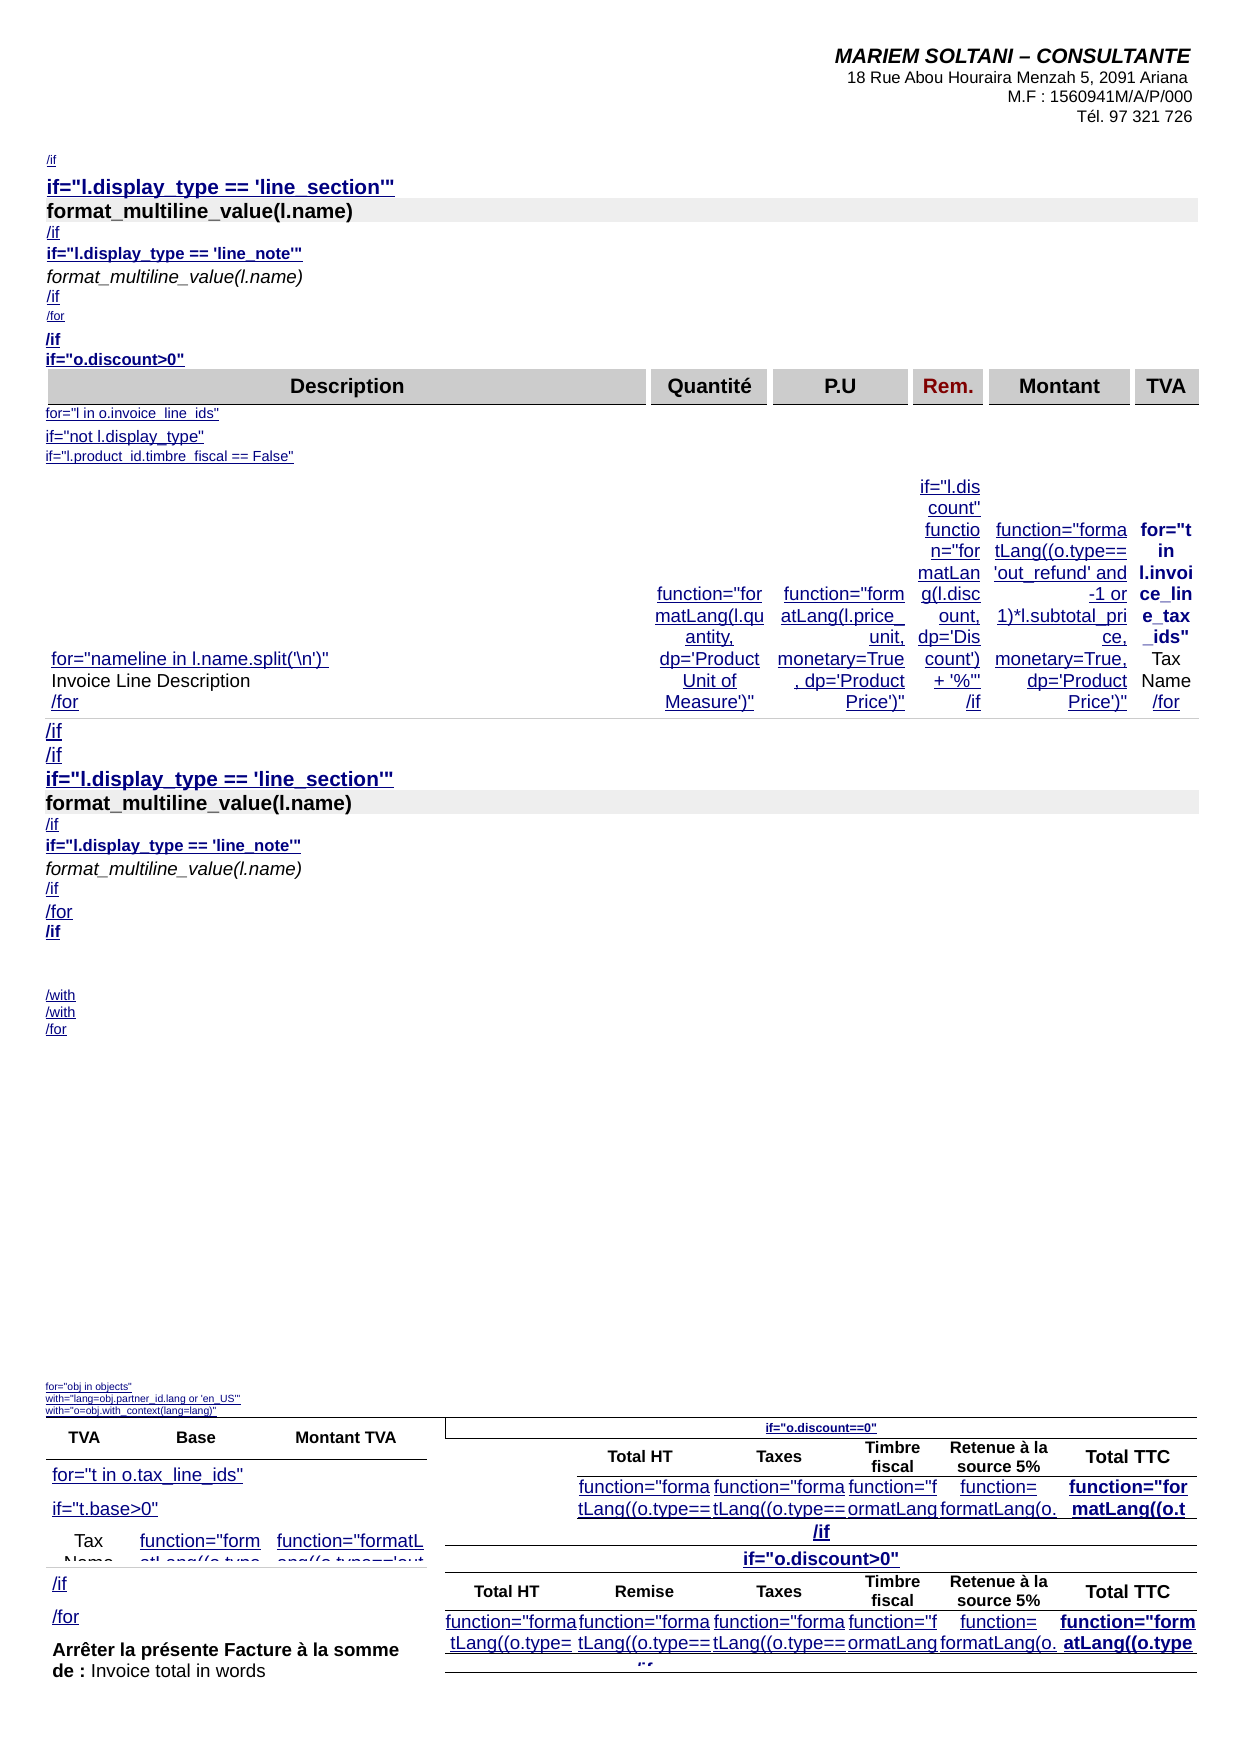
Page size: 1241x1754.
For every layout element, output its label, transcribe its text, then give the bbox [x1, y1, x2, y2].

table_cell if="not l.display_type" [45, 427, 649, 448]
table_cell [770, 405, 910, 427]
table_cell [827, 175, 917, 198]
table_cell [986, 814, 1133, 836]
table_cell /for [45, 901, 649, 922]
table_cell [986, 766, 1133, 790]
table_cell [910, 743, 986, 766]
table_cell /if [46, 223, 687, 244]
table_cell [1133, 244, 1198, 266]
table_cell function="formatLang((o.type=='out_refund' and -1 or 1)*l.subtotal_price, monetary=True, dp='Product Price')" [986, 470, 1133, 718]
table_cell [1133, 719, 1199, 742]
table_cell [649, 743, 770, 766]
table_cell function="formatLang(l.quantity, dp='Product Unit of Measure')" [649, 470, 770, 718]
text /if [45, 922, 1198, 941]
table_cell [1133, 175, 1198, 198]
table_cell [986, 836, 1133, 857]
table_cell [1133, 836, 1199, 857]
table_cell [1133, 427, 1199, 448]
table_cell [1133, 448, 1199, 470]
text if="o.discount>0" [45, 349, 1198, 368]
table_cell if="l.discount" function="formatLang(l.discount, dp='Discount') + '%'" /if [910, 470, 986, 718]
table_cell [917, 309, 985, 330]
table_cell [1133, 743, 1199, 766]
table_cell [827, 153, 917, 174]
table_cell [770, 836, 910, 857]
table_cell [827, 223, 917, 244]
text /with [45, 987, 1198, 1003]
table_cell for="nameline in l.name.split('\n')" Invoice Line Description /for [45, 470, 649, 718]
table_cell /if [46, 153, 687, 174]
table_cell [1133, 814, 1199, 836]
table_cell [770, 743, 910, 766]
table_cell [985, 244, 1133, 266]
table_cell [1133, 309, 1198, 330]
table_cell [910, 901, 986, 922]
table_cell [770, 901, 910, 922]
table_header TVA [1135, 369, 1199, 404]
table_cell /if [45, 743, 649, 766]
table_cell format_multiline_value(l.name) [45, 858, 1199, 879]
table_cell if="l.display_type == 'line_section'" [46, 175, 687, 198]
table_cell [1133, 766, 1199, 790]
table_cell [917, 175, 985, 198]
text /for [45, 1020, 1198, 1037]
table_cell if="l.display_type == 'line_note'" [45, 836, 649, 857]
table_cell [687, 309, 827, 330]
table_cell [649, 879, 770, 901]
table_cell [770, 448, 910, 470]
table_cell [985, 223, 1133, 244]
table_cell [986, 448, 1133, 470]
table_cell [986, 405, 1133, 427]
table_header Rem. [913, 369, 983, 404]
table_cell [1133, 223, 1198, 244]
table_cell function="formatLang(l.price_unit, monetary=True, dp='Product Price')" [770, 470, 910, 718]
table_cell /if [45, 814, 649, 836]
table_cell [687, 223, 827, 244]
table_cell [770, 879, 910, 901]
table_cell [910, 448, 986, 470]
table_cell [910, 814, 986, 836]
table_header Montant [989, 369, 1130, 404]
table_cell [770, 427, 910, 448]
table_cell /for [46, 309, 687, 330]
table_cell [827, 244, 917, 266]
table_cell [649, 901, 770, 922]
table_cell [986, 719, 1133, 742]
table_cell [687, 244, 827, 266]
table_cell format_multiline_value(l.name) [46, 266, 1198, 287]
table_cell if="l.display_type == 'line_section'" [45, 766, 649, 790]
table_cell [1133, 879, 1199, 901]
table_cell if="l.display_type == 'line_note'" [46, 244, 687, 266]
table_cell [827, 309, 917, 330]
table_cell [986, 743, 1133, 766]
table_cell [985, 153, 1133, 174]
table_cell for="t in l.invoice_line_tax_ids" Tax Name /for [1133, 470, 1199, 718]
table_header Description [48, 369, 646, 404]
table_cell [910, 719, 986, 742]
table_cell [986, 879, 1133, 901]
table_cell [910, 405, 986, 427]
table_cell [770, 814, 910, 836]
table_cell [649, 719, 770, 742]
table_cell /if [46, 287, 687, 309]
table_cell [917, 244, 985, 266]
table_cell [917, 223, 985, 244]
table_cell [687, 153, 827, 174]
table_cell [770, 719, 910, 742]
table_cell [770, 766, 910, 790]
table_cell [1133, 287, 1198, 309]
table_cell [827, 287, 917, 309]
table_cell [910, 836, 986, 857]
table_cell [986, 901, 1133, 922]
table_cell [985, 175, 1133, 198]
table_cell [1133, 153, 1198, 174]
table_cell if="l.product_id.timbre_fiscal == False" [45, 448, 649, 470]
table_cell [649, 448, 770, 470]
table_cell [649, 836, 770, 857]
table_cell [917, 153, 985, 174]
table_cell /if [45, 719, 649, 742]
table_cell [1133, 405, 1199, 427]
table_cell [986, 427, 1133, 448]
text /if [45, 330, 1198, 349]
table_cell for="l in o.invoice_line_ids" [45, 405, 649, 427]
table_cell [910, 879, 986, 901]
table_cell [910, 766, 986, 790]
text /with [45, 1003, 1198, 1020]
table_header Quantité [651, 369, 767, 404]
table_cell [687, 175, 827, 198]
table_cell /if [45, 879, 649, 901]
table_cell [985, 287, 1133, 309]
table_cell [910, 427, 986, 448]
table_cell [917, 287, 985, 309]
table_cell [649, 427, 770, 448]
table_cell [649, 405, 770, 427]
table_cell [649, 814, 770, 836]
table_cell [649, 766, 770, 790]
table_cell [1133, 901, 1199, 922]
table_header P.U [773, 369, 908, 404]
table_cell [985, 309, 1133, 330]
table_cell [687, 287, 827, 309]
